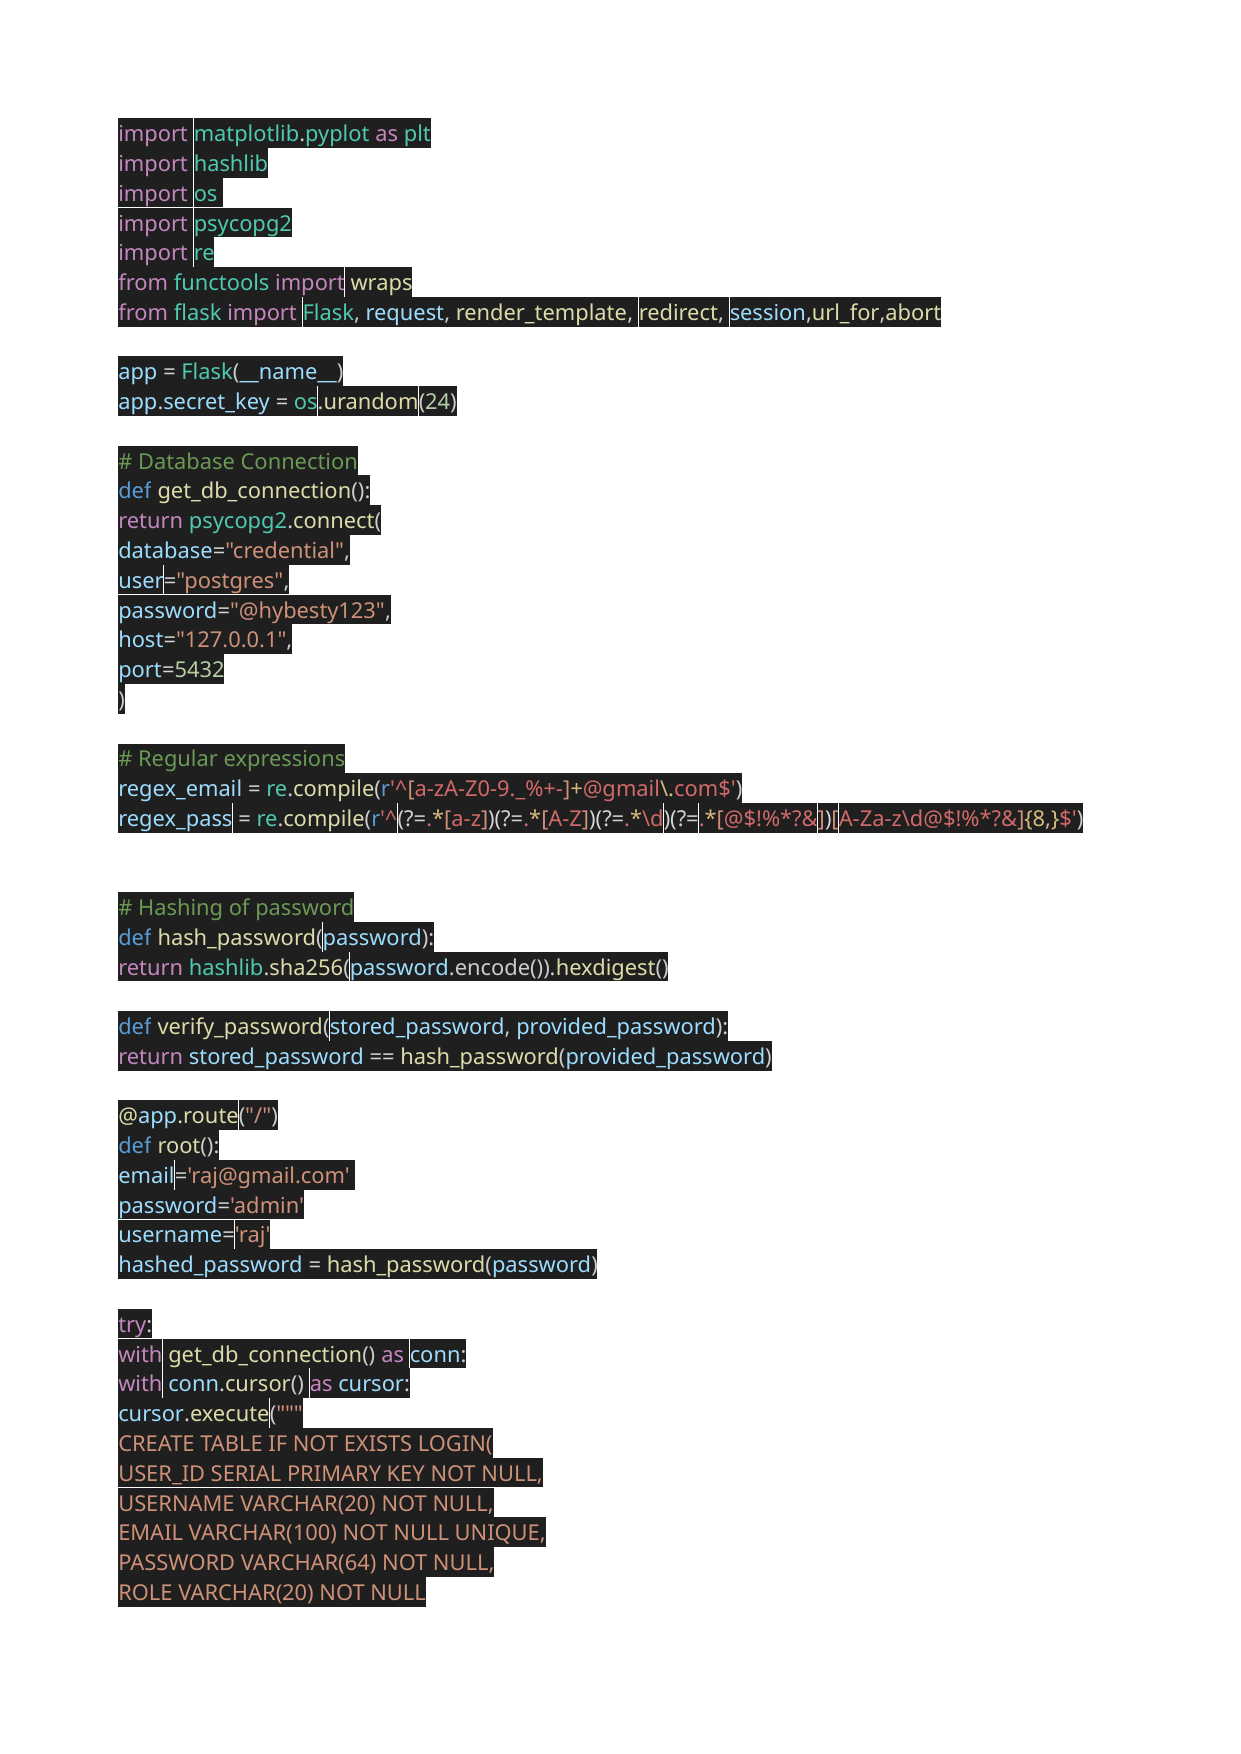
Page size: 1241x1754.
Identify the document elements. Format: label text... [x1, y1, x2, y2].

text USERNAME VARCHAR(20) NOT NULL, [118, 1487, 1122, 1517]
text def get_db_connection(): [118, 475, 1122, 505]
text import re [118, 237, 1122, 267]
text EMAIL VARCHAR(100) NOT NULL UNIQUE, [118, 1517, 1122, 1547]
text # Database Connection [118, 446, 1122, 475]
text # Hashing of password [118, 892, 1122, 922]
text import os [118, 178, 1122, 207]
text hashed_password = hash_password(password) [118, 1249, 1122, 1279]
text PASSWORD VARCHAR(64) NOT NULL, [118, 1547, 1122, 1577]
text ) [118, 684, 1122, 714]
text CREATE TABLE IF NOT EXISTS LOGIN( [118, 1428, 1122, 1458]
text password="@hybesty123", [118, 594, 1122, 624]
text # Regular expressions [118, 743, 1122, 773]
text regex_email = re.compile(r'^[a-zA-Z0-9._%+-]+@gmail\.com$') [118, 773, 1122, 803]
text with get_db_connection() as conn: [118, 1338, 1122, 1368]
text def verify_password(stored_password, provided_password): [118, 1011, 1122, 1041]
text from functools import wraps [118, 267, 1122, 297]
text from flask import Flask, request, render_template, redirect, session,url_for,abort [118, 297, 1122, 327]
text ROLE VARCHAR(20) NOT NULL [118, 1577, 1122, 1607]
text def root(): [118, 1130, 1122, 1160]
text username='raj' [118, 1219, 1122, 1249]
text return stored_password == hash_password(provided_password) [118, 1041, 1122, 1071]
text USER_ID SERIAL PRIMARY KEY NOT NULL, [118, 1458, 1122, 1487]
text import psycopg2 [118, 207, 1122, 237]
text import matplotlib.pyplot as plt [118, 118, 1122, 148]
text user="postgres", [118, 565, 1122, 594]
text import hashlib [118, 148, 1122, 178]
text try: [118, 1309, 1122, 1338]
text app = Flask(__name__) [118, 356, 1122, 386]
text email='raj@gmail.com' [118, 1160, 1122, 1190]
text password='admin' [118, 1190, 1122, 1219]
text cursor.execute(""" [118, 1398, 1122, 1428]
text return hashlib.sha256(password.encode()).hexdigest() [118, 952, 1122, 981]
text regex_pass = re.compile(r'^(?=.*[a-z])(?=.*[A-Z])(?=.*\d)(?=.*[@$!%*?&])[A-Za-z\d@$!%*?&]{8,}$') [118, 803, 1122, 833]
text database="credential", [118, 535, 1122, 565]
text @app.route("/") [118, 1100, 1122, 1130]
text def hash_password(password): [118, 922, 1122, 952]
text with conn.cursor() as cursor: [118, 1368, 1122, 1398]
text return psycopg2.connect( [118, 505, 1122, 535]
text host="127.0.0.1", [118, 624, 1122, 654]
text port=5432 [118, 654, 1122, 684]
text app.secret_key = os.urandom(24) [118, 386, 1122, 416]
